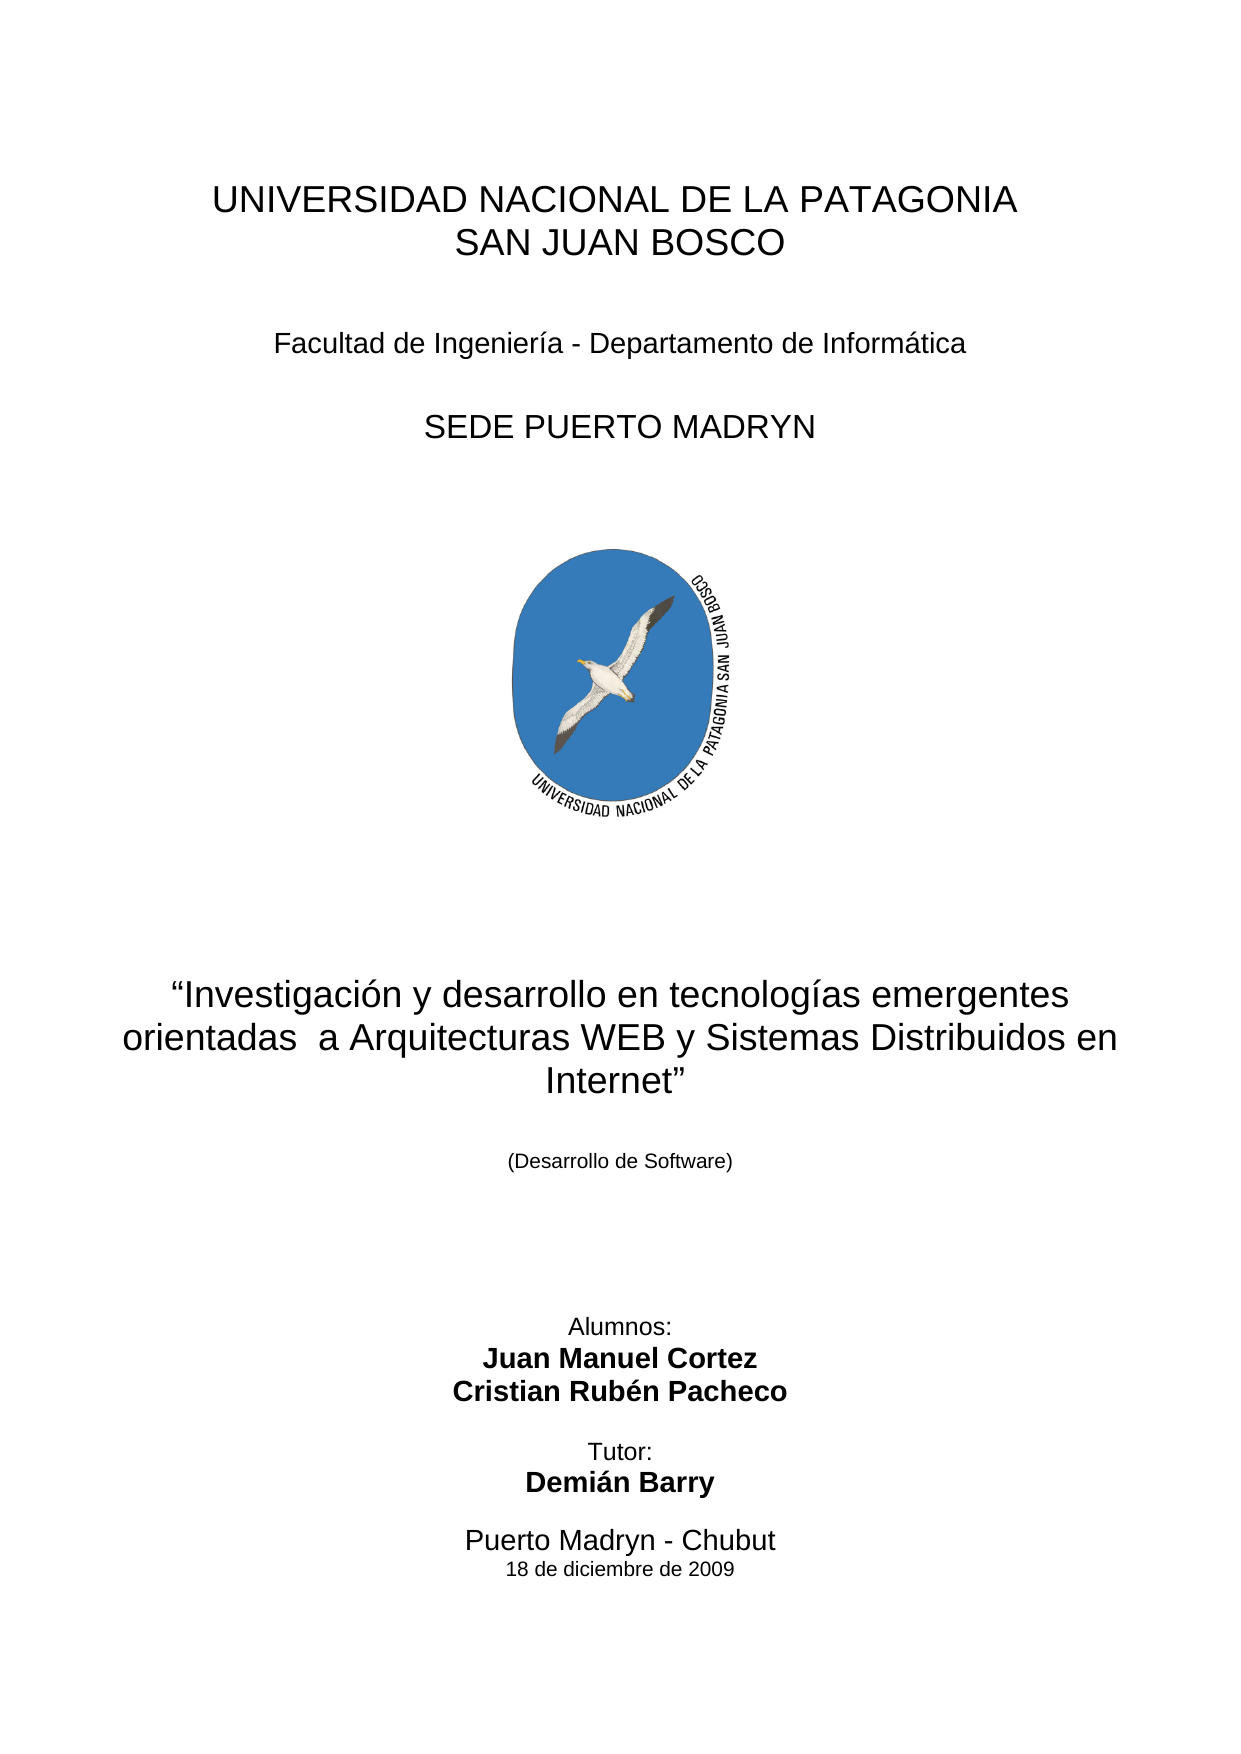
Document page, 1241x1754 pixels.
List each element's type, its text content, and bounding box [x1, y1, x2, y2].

text “Investigación y desarrollo en tecnologías emergentes orientadas a Arquitecturas WEB y Sistemas Distribuidos en Internet” [118, 972, 545, 1101]
text SEDE PUERTO MADRYN [816, 407, 1122, 446]
text Juan Manuel Cortez [118, 1341, 483, 1374]
text SEDE PUERTO MADRYN [118, 407, 424, 446]
text (Desarrollo de Software) [733, 1149, 1122, 1173]
text Alumnos: [118, 1312, 568, 1341]
text Facultad de Ingeniería - Departamento de Informática [967, 326, 1122, 359]
text SAN JUAN BOSCO [786, 220, 1122, 263]
text Puerto Madryn - Chubut [118, 1523, 465, 1557]
text Tutor: [118, 1437, 588, 1466]
text Puerto Madryn - Chubut [776, 1523, 1122, 1557]
text Demián Barry [118, 1466, 525, 1499]
text UNIVERSIDAD NACIONAL DE LA PATAGONIA [118, 177, 212, 220]
text 18 de diciembre de 2009 [118, 1557, 505, 1581]
text Alumnos: [672, 1312, 1122, 1341]
text UNIVERSIDAD NACIONAL DE LA PATAGONIA [1028, 177, 1122, 220]
text Juan Manuel Cortez [758, 1341, 1122, 1374]
text SAN JUAN BOSCO [118, 220, 454, 263]
picture [509, 546, 731, 819]
text 18 de diciembre de 2009 [735, 1557, 1122, 1581]
text (Desarrollo de Software) [118, 1149, 507, 1173]
text Cristian Rubén Pacheco [118, 1374, 1122, 1408]
text Tutor: [653, 1437, 1122, 1466]
text Demián Barry [715, 1466, 1122, 1499]
text Facultad de Ingeniería - Departamento de Informática [118, 326, 273, 359]
text “Investigación y desarrollo en tecnologías emergentes orientadas a Arquitecturas WEB y Sistemas Distribuidos en Internet” [695, 972, 1122, 1101]
